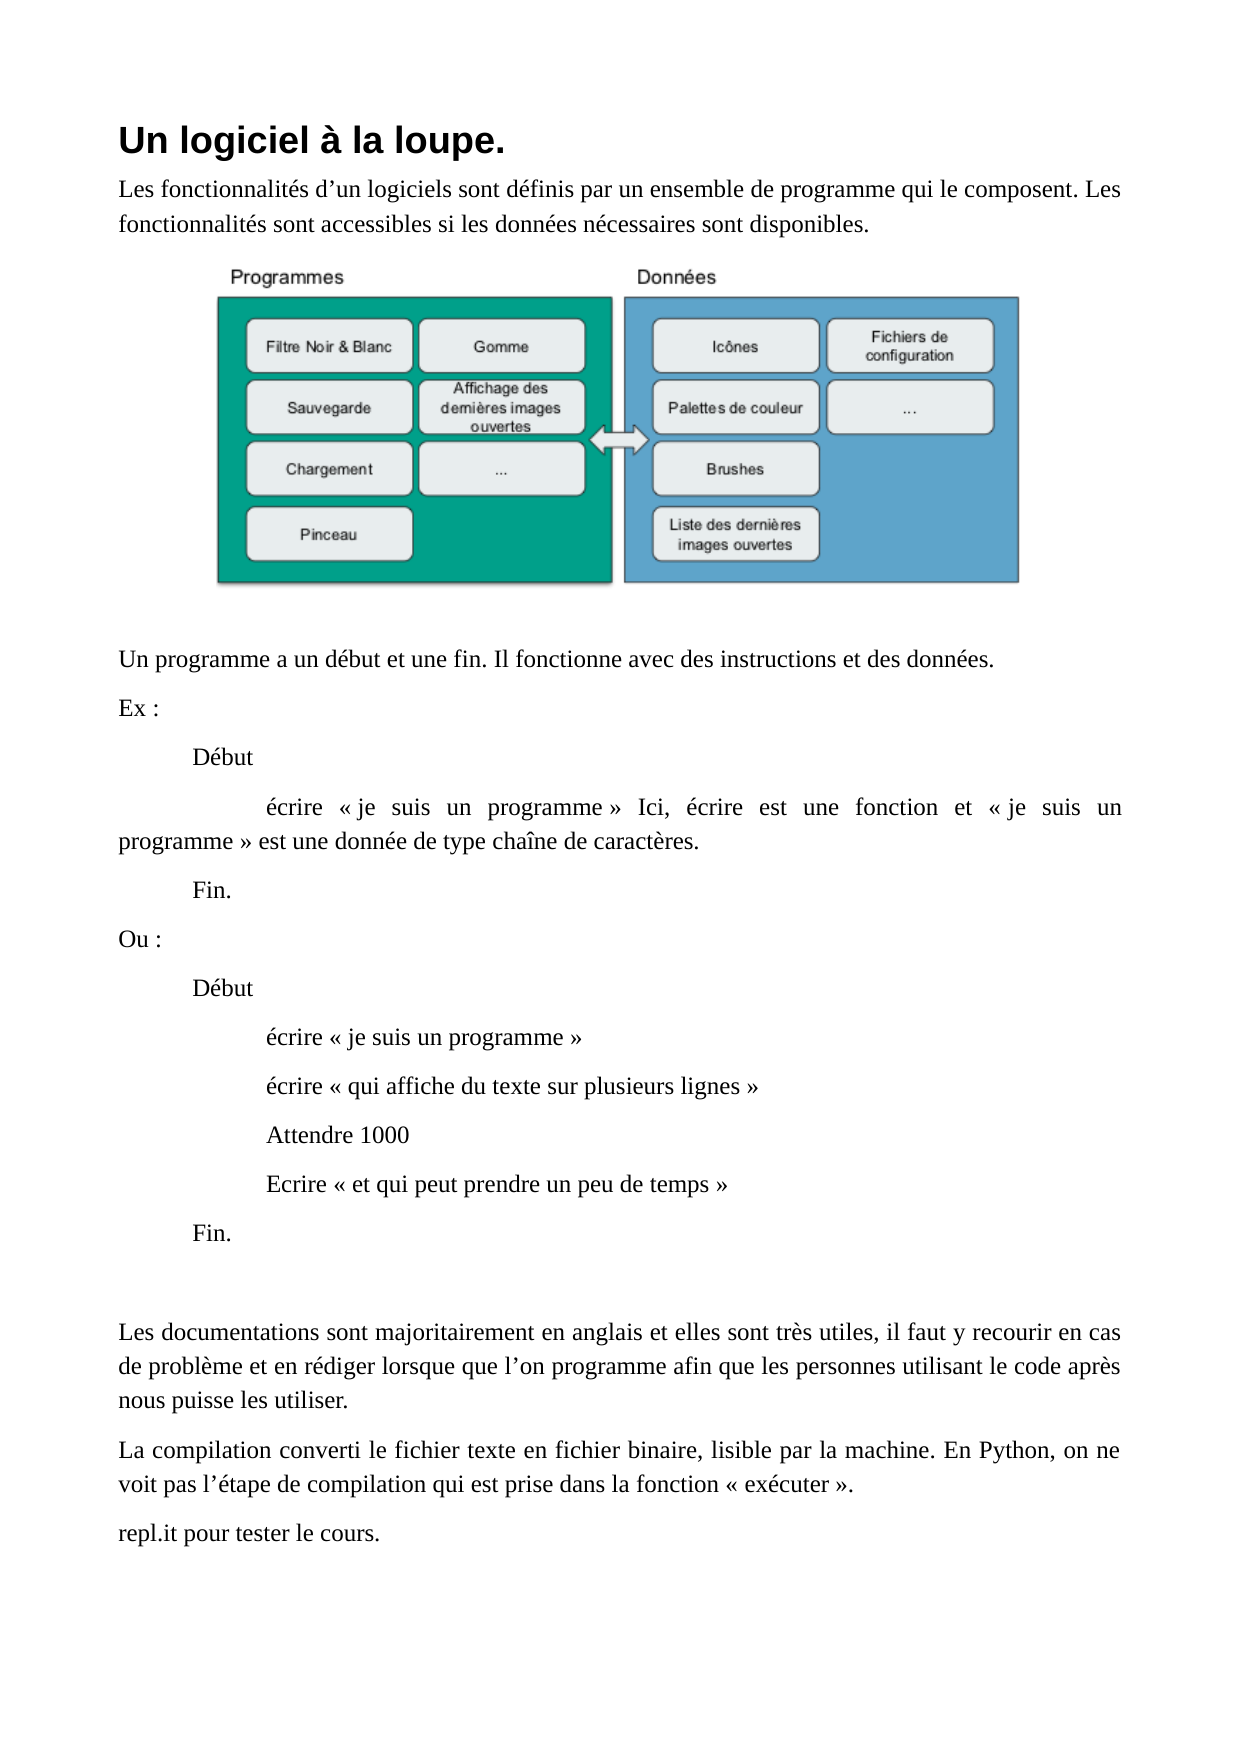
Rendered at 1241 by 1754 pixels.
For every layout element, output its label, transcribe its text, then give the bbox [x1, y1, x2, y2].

text Fin. [118, 1218, 1122, 1247]
text Début [118, 742, 1122, 771]
text Fin. [118, 875, 1122, 904]
text Un programme a un début et une fin. Il fonctionne avec des instructions et des données. [118, 644, 1122, 673]
subtitle Un logiciel à la loupe. [118, 118, 1122, 162]
picture [216, 257, 1025, 590]
text écrire « je suis un programme » Ici, écrire est une fonction et « je suis un programme » est une donnée de type chaîne de caractères. [118, 792, 1122, 855]
text repl.it pour tester le cours. [118, 1518, 1122, 1547]
text Ecrire « et qui peut prendre un peu de temps » [118, 1169, 1122, 1198]
text Attendre 1000 [118, 1120, 1122, 1149]
text Les documentations sont majoritairement en anglais et elles sont très utiles, il faut y recourir en cas de problème et en rédiger lorsque que l’on programme afin que les personnes utilisant le code après nous puisse les utiliser. [118, 1317, 1122, 1414]
text écrire « qui affiche du texte sur plusieurs lignes » [118, 1071, 1122, 1100]
text Les fonctionnalités d’un logiciels sont définis par un ensemble de programme qui le composent. Les fonctionnalités sont accessibles si les données nécessaires sont disponibles. [118, 174, 1122, 237]
text La compilation converti le fichier texte en fichier binaire, lisible par la machine. En Python, on ne voit pas l’étape de compilation qui est prise dans la fonction « exécuter ». [118, 1435, 1122, 1498]
text écrire « je suis un programme » [118, 1022, 1122, 1051]
text Ex : [118, 693, 1122, 722]
text Ou : [118, 924, 1122, 953]
text Début [118, 973, 1122, 1002]
